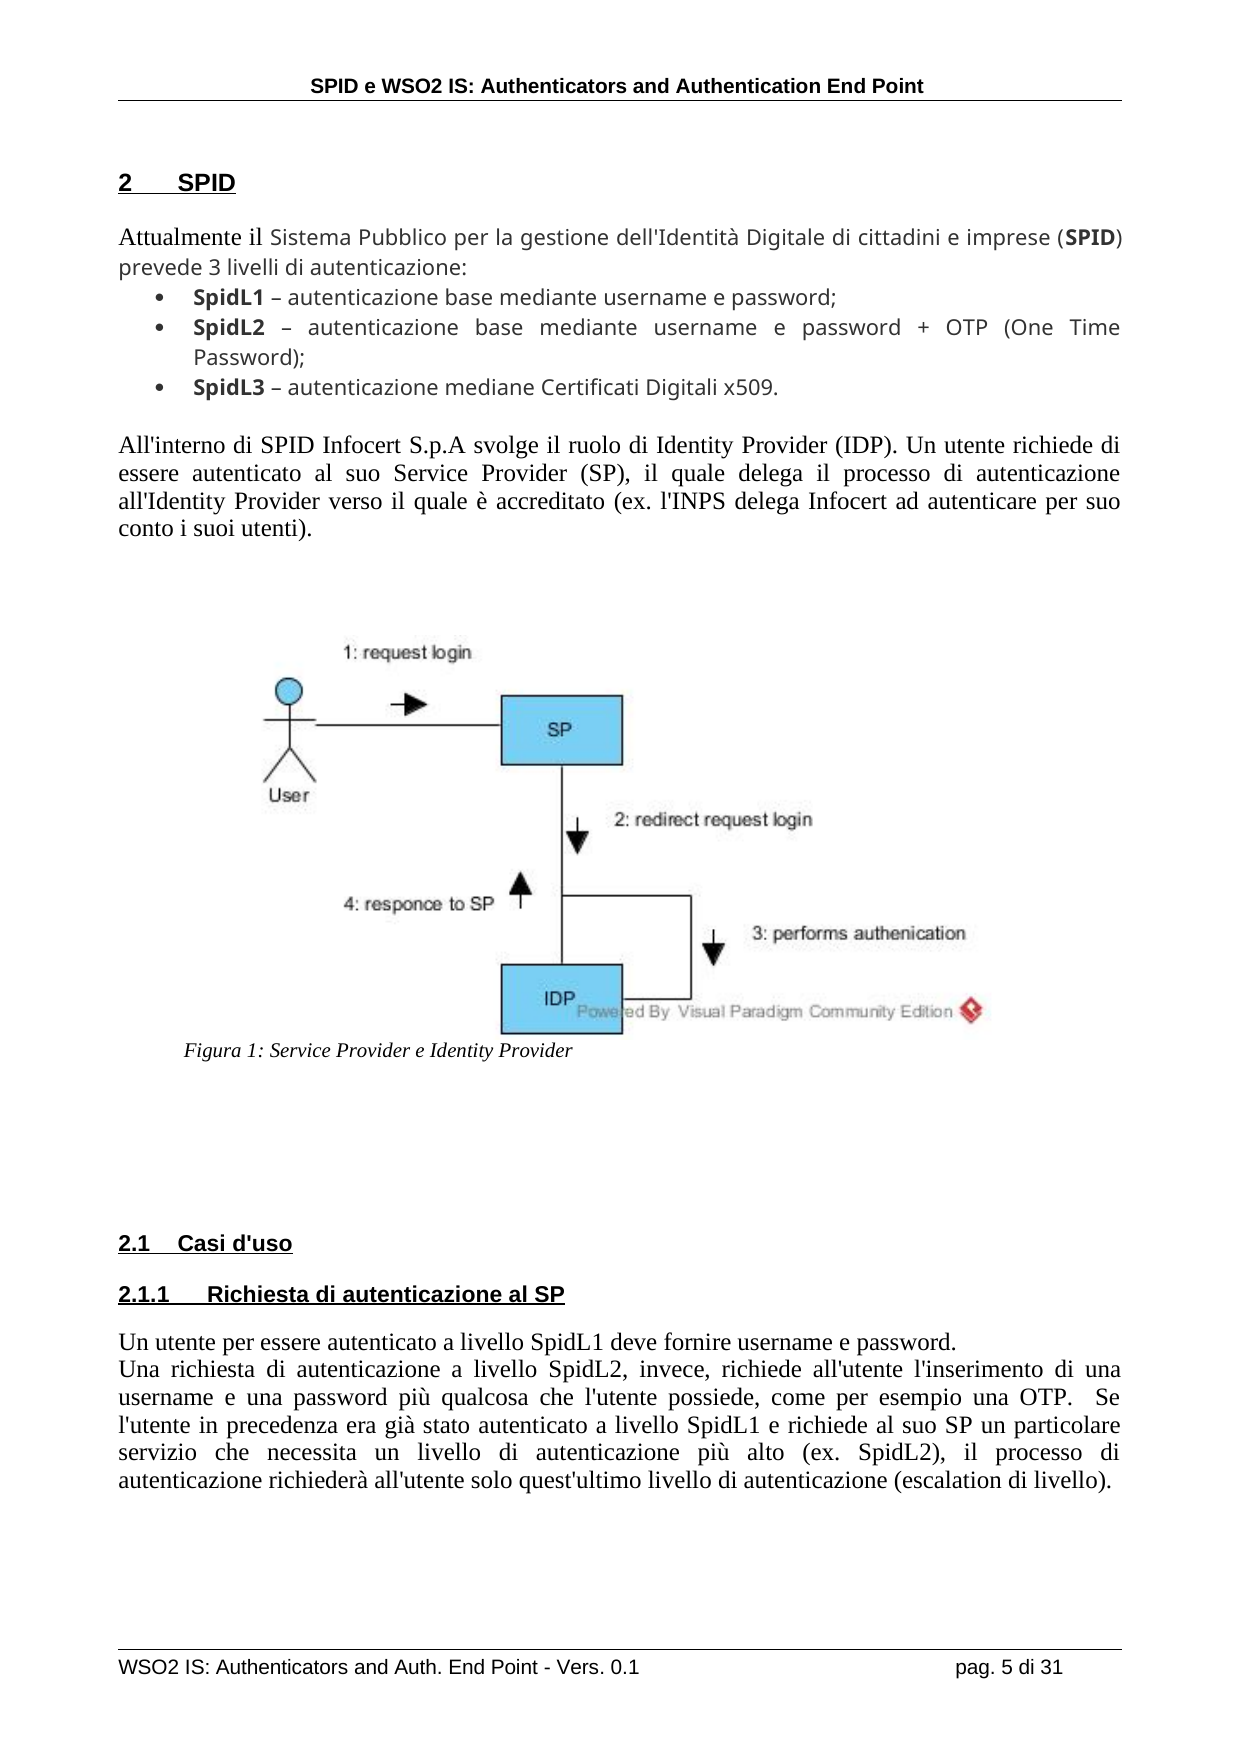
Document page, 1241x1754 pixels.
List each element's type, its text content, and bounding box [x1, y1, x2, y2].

text All'interno di SPID Infocert S.p.A svolge il ruolo di Identity Provider (IDP). Un utente richiede di essere autenticato al suo Service Provider (SP), il quale delega il processo di autenticazione all'Identity Provider verso il quale è accreditato (ex. l'INPS delega Infocert ad autenticare per suo conto i suoi utenti). [118, 431, 1122, 542]
list SpidL2 – autenticazione base mediante username e password + OTP (One Time Password); [156, 311, 1122, 371]
list SpidL1 – autenticazione base mediante username e password; [156, 281, 1122, 311]
subtitle Richiesta di autenticazione al SP [118, 1281, 1122, 1307]
subtitle SPID [118, 168, 1122, 196]
subtitle Casi d'uso [118, 1231, 1122, 1256]
text Una richiesta di autenticazione a livello SpidL2, invece, richiede all'utente l'inserimento di una username e una password più qualcosa che l'utente possiede, come per esempio una OTP. Se l'utente in precedenza era già stato autenticato a livello SpidL1 e richiede al suo SP un particolare servizio che necessita un livello di autenticazione più alto (ex. SpidL2), il processo di autenticazione richiederà all'utente solo quest'ultimo livello di autenticazione (escalation di livello). [118, 1355, 1122, 1494]
picture [248, 635, 992, 1040]
text Un utente per essere autenticato a livello SpidL1 deve fornire username e password. [118, 1328, 1122, 1355]
list SpidL3 – autenticazione mediane Certificati Digitali x509. [156, 371, 1122, 401]
text Attualmente il Sistema Pubblico per la gestione dell'Identità Digitale di cittadini e imprese (SPID) prevede 3 livelli di autenticazione: [118, 221, 1122, 281]
text Figura 1: Service Provider e Identity Provider [183, 635, 1057, 1062]
